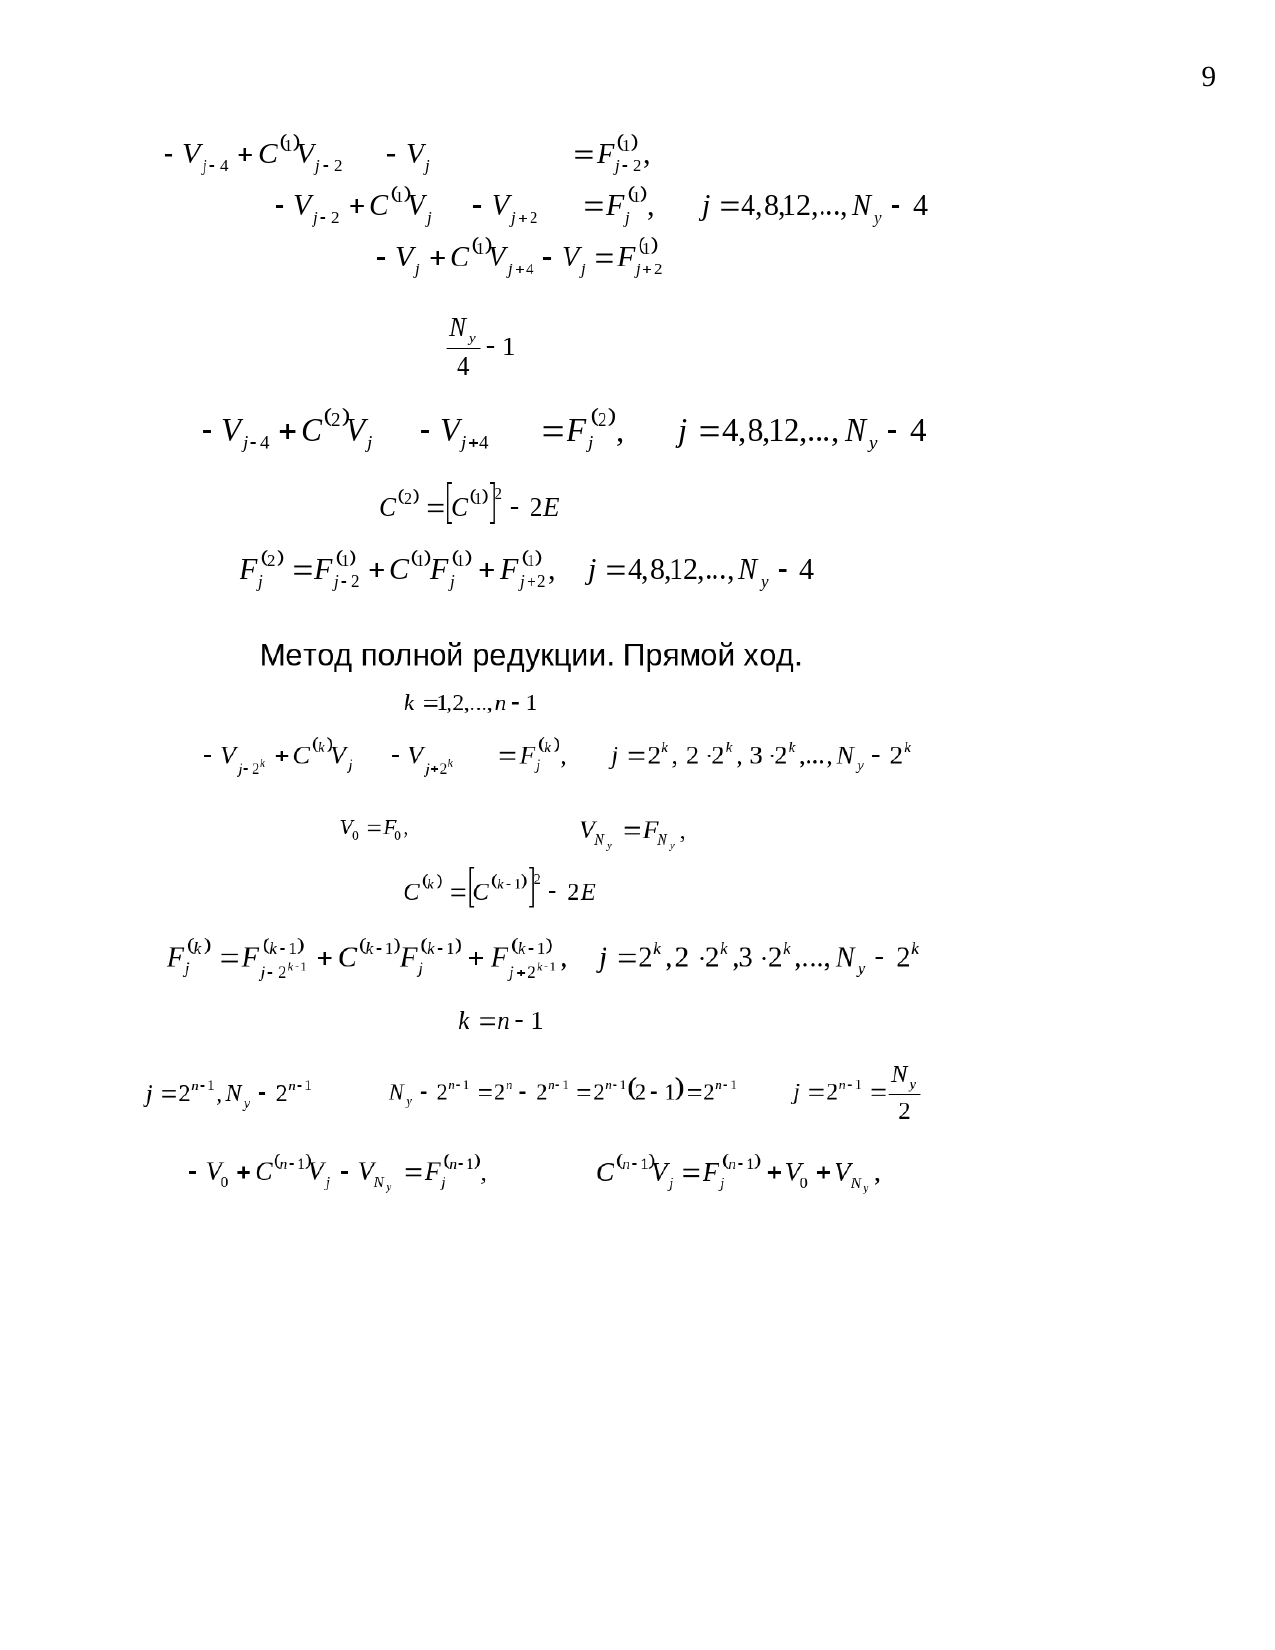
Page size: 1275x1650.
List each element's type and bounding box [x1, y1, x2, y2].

picture [132, 120, 969, 1229]
